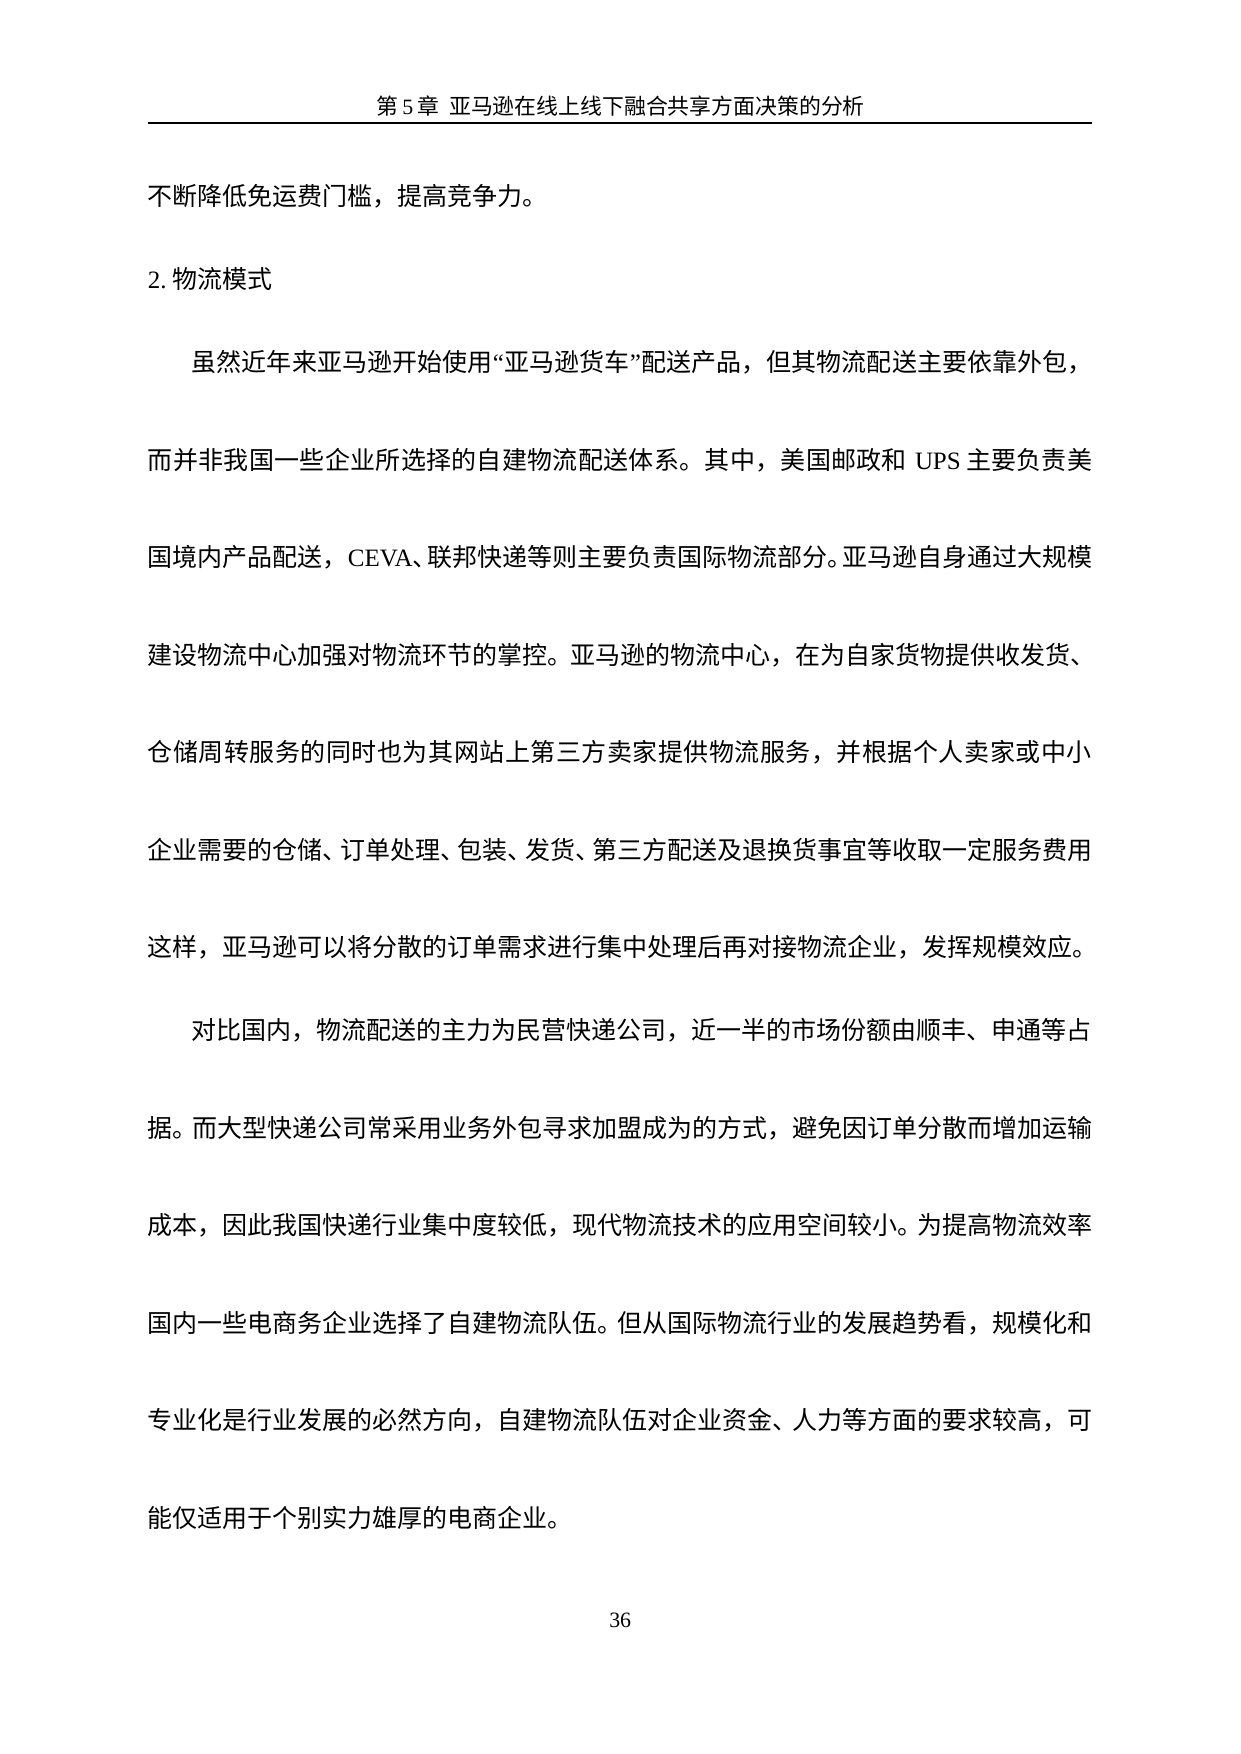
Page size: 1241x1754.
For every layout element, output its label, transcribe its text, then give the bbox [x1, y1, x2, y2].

text 不断降低免运费门槛，提高竞争力。 [148, 162, 1092, 227]
text 对比国内，物流配送的主力为民营快递公司，近一半的市场份额由顺丰、申通等占据。而大型快递公司常采用业务外包寻求加盟成为的方式，避免因订单分散而增加运输成本，因此我国快递行业集中度较低，现代物流技术的应用空间较小。为提高物流效率，国内一些电商务企业选择了自建物流队伍。但从国际物流行业的发展趋势看，规模化和专业化是行业发展的必然方向，自建物流队伍对企业资金、人力等方面的要求较高，可能仅适用于个别实力雄厚的电商企业。 [148, 996, 1092, 1549]
text 虽然近年来亚马逊开始使用“亚马逊货车”配送产品，但其物流配送主要依靠外包，而并非我国一些企业所选择的自建物流配送体系。其中，美国邮政和UPS主要负责美国境内产品配送，CEVA、联邦快递等则主要负责国际物流部分。亚马逊自身通过大规模建设物流中心加强对物流环节的掌控。亚马逊的物流中心，在为自家货物提供收发货、仓储周转服务的同时也为其网站上第三方卖家提供物流服务，并根据个人卖家或中小企业需要的仓储、订单处理、包装、发货、第三方配送及退换货事宜等收取一定服务费用。这样，亚马逊可以将分散的订单需求进行集中处理后再对接物流企业，发挥规模效应。 [148, 328, 1092, 978]
text 2. 物流模式 [148, 245, 1092, 310]
